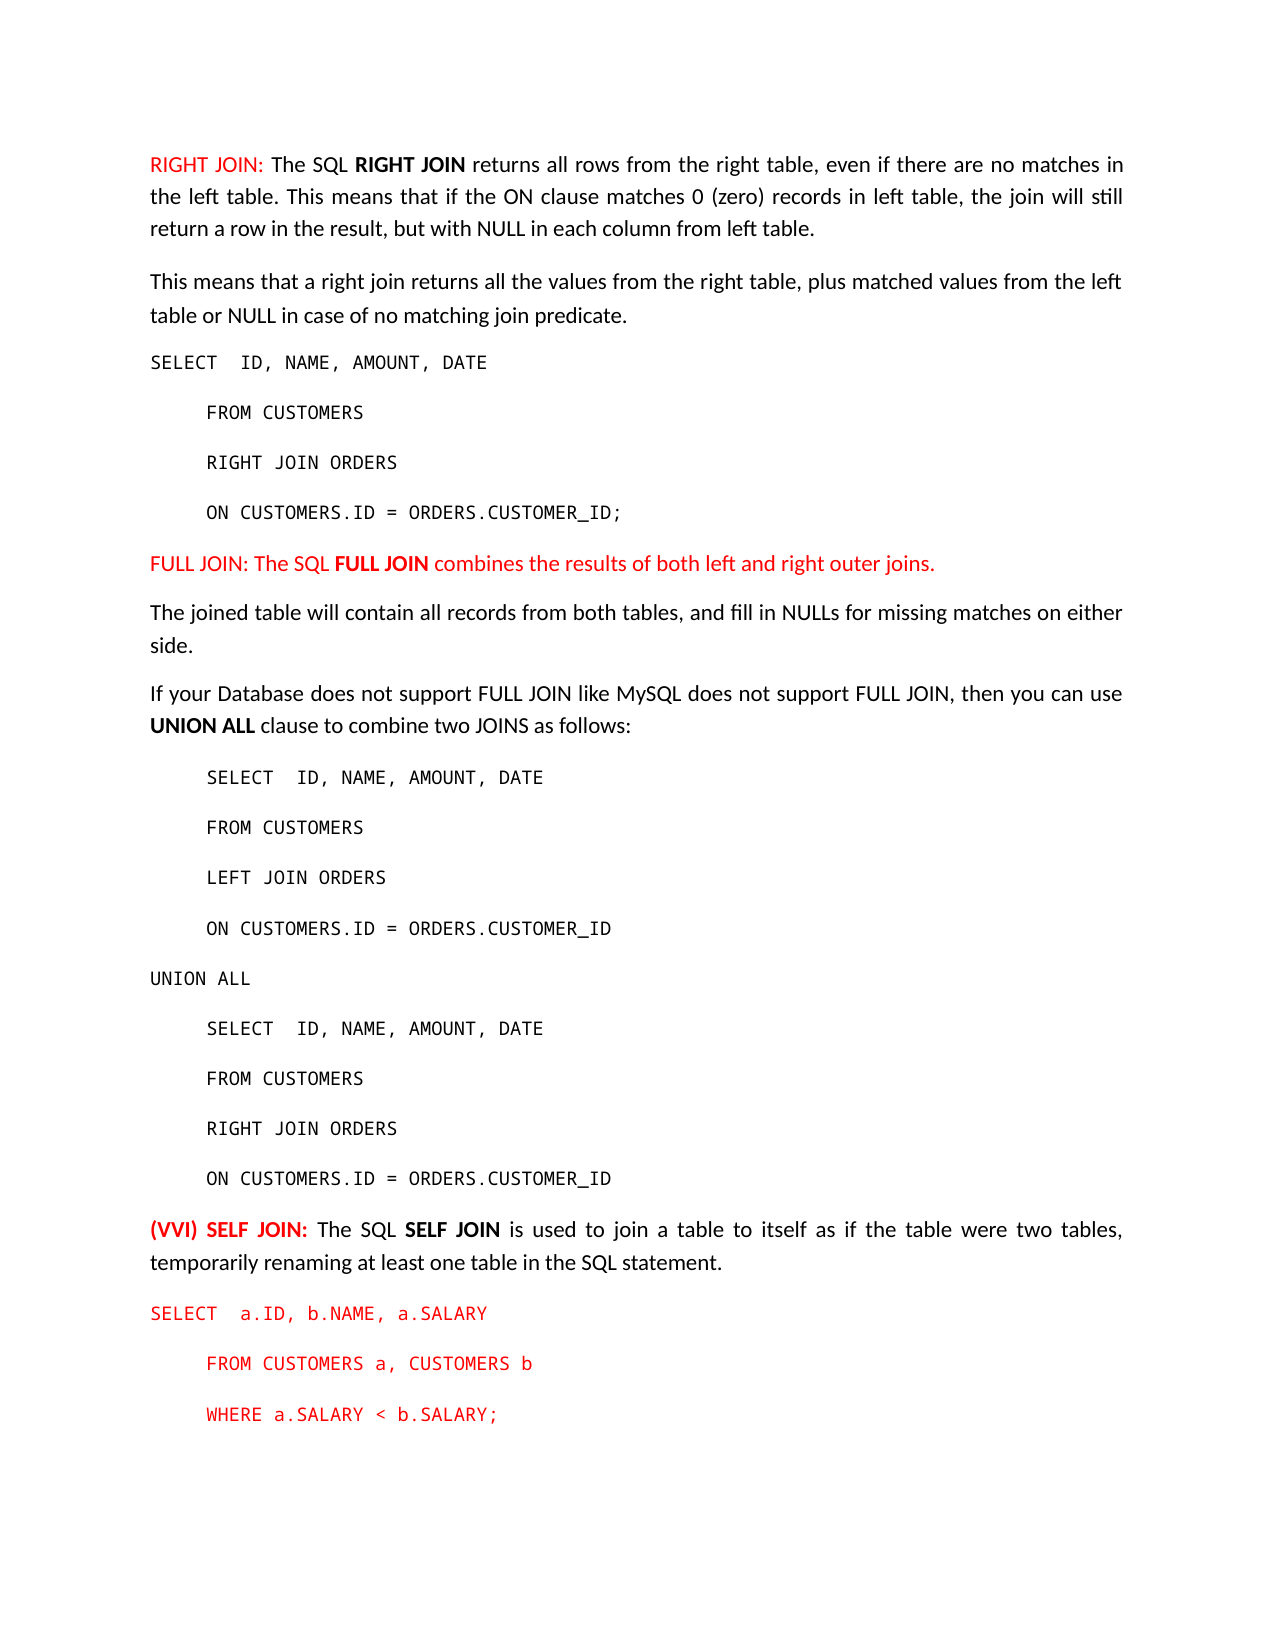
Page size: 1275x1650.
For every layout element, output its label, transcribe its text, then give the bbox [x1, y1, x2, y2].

text FROM CUSTOMERS [150, 1065, 1125, 1091]
text SELECT ID, NAME, AMOUNT, DATE [150, 1015, 1125, 1041]
text SELECT ID, NAME, AMOUNT, DATE [150, 764, 1125, 790]
text SELECT ID, NAME, AMOUNT, DATE [150, 349, 1125, 374]
text FROM CUSTOMERS [150, 814, 1125, 840]
text If your Database does not support FULL JOIN like MySQL does not support FULL JOIN, then you can use UNION ALL clause to combine two JOINS as follows: [150, 679, 1125, 739]
text The joined table will contain all records from both tables, and fill in NULLs for missing matches on either side. [150, 598, 1125, 659]
text RIGHT JOIN: The SQL RIGHT JOIN returns all rows from the right table, even if there are no matches in the left table. This means that if the ON clause matches 0 (zero) records in left table, the join will still return a row in the result, but with NULL in each column from left table. [150, 150, 1125, 242]
text WHERE a.SALARY < b.SALARY; [150, 1401, 1125, 1426]
text ON CUSTOMERS.ID = ORDERS.CUSTOMER_ID [150, 915, 1125, 940]
text FULL JOIN: The SQL FULL JOIN combines the results of both left and right outer joins. [150, 549, 1125, 577]
text UNION ALL [150, 965, 1125, 990]
text ON CUSTOMERS.ID = ORDERS.CUSTOMER_ID [150, 1165, 1125, 1191]
text SELECT a.ID, b.NAME, a.SALARY [150, 1301, 1125, 1326]
text ON CUSTOMERS.ID = ORDERS.CUSTOMER_ID; [150, 499, 1125, 525]
text FROM CUSTOMERS [150, 399, 1125, 425]
text RIGHT JOIN ORDERS [150, 449, 1125, 475]
text LEFT JOIN ORDERS [150, 865, 1125, 890]
text RIGHT JOIN ORDERS [150, 1115, 1125, 1141]
text This means that a right join returns all the values from the right table, plus matched values from the left table or NULL in case of no matching join predicate. [150, 267, 1125, 329]
text FROM CUSTOMERS a, CUSTOMERS b [150, 1351, 1125, 1376]
text (VVI) SELF JOIN: The SQL SELF JOIN is used to join a table to itself as if the table were two tables, temporarily renaming at least one table in the SQL statement. [150, 1215, 1125, 1276]
